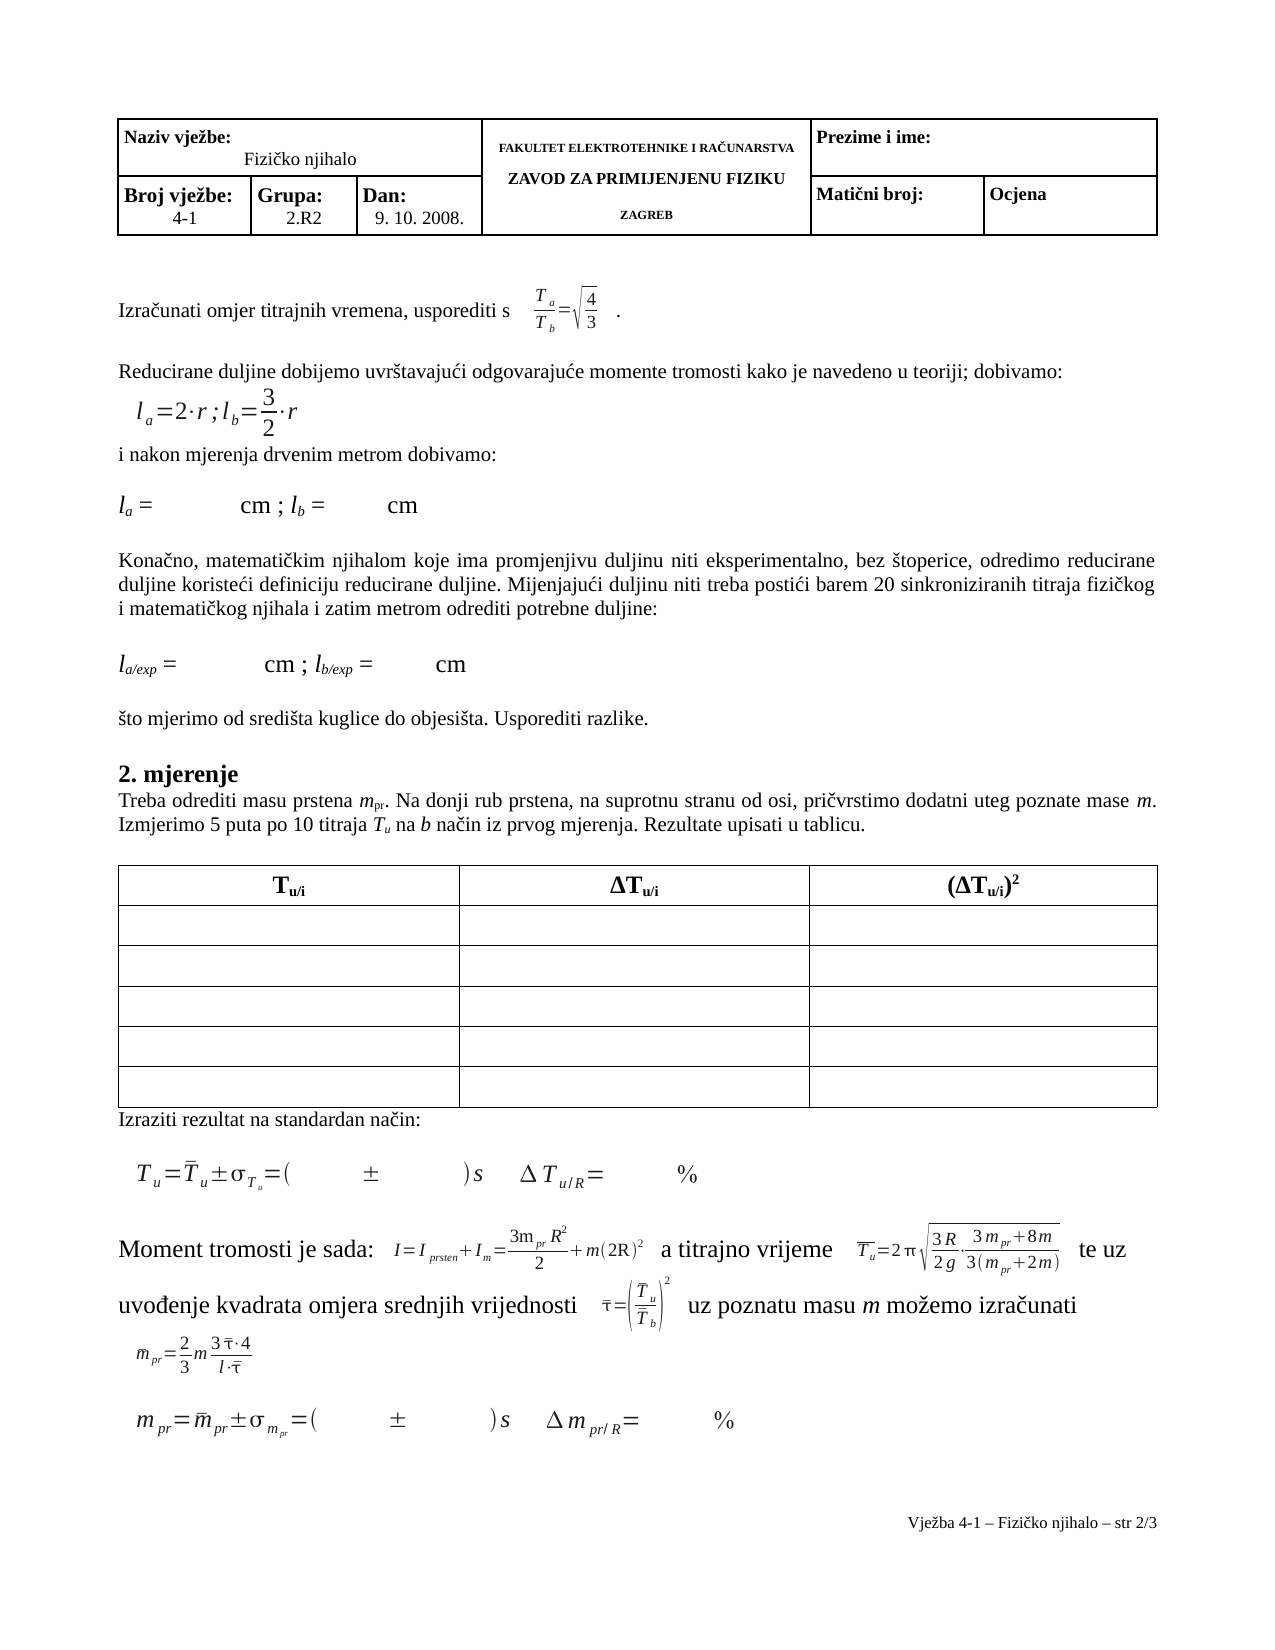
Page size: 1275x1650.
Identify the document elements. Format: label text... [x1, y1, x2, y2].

text la/exp = cm ; lb/exp = cm [118, 649, 1157, 677]
text i nakon mjerenja drvenim metrom dobivamo: [118, 442, 1157, 466]
table_cell [460, 946, 809, 986]
table_cell [460, 1067, 809, 1107]
table_header (∆Tu/i)2 [810, 866, 1157, 905]
text Moment tromosti je sada:a titrajno vrijeme te uz uvođenje kvadrata omjera srednjih vrijednosti uz poznatu masu m možemo izračunati [118, 1222, 1157, 1377]
table_cell [119, 987, 459, 1026]
text Izraziti rezultat na standardan način: [118, 1108, 1157, 1131]
text la = cm ; lb = cm [118, 490, 1157, 519]
text što mjerimo od središta kuglice do objesišta. Usporediti razlike. [118, 706, 1157, 730]
table_cell [119, 1067, 459, 1107]
table_cell [119, 906, 459, 945]
text Reducirane duljine dobijemo uvrštavajući odgovarajuće momente tromosti kako je navedeno u teoriji; dobivamo: [118, 359, 1157, 383]
table_cell [810, 1067, 1157, 1107]
table_cell [810, 946, 1157, 986]
table_cell [810, 906, 1157, 945]
table_cell [460, 1027, 809, 1066]
table_cell [810, 1027, 1157, 1066]
text Izračunati omjer titrajnih vremena, usporediti s . [118, 285, 1157, 335]
table_cell [810, 987, 1157, 1026]
text Konačno, matematičkim njihalom koje ima promjenjivu duljinu niti eksperimentalno, bez štoperice, odredimo reducirane duljine koristeći definiciju reducirane duljine. Mijenjajući duljinu niti treba postići barem 20 sinkroniziranih titraja fizičkog i matematičkog njihala i zatim metrom odrediti potrebne duljine: [118, 548, 1157, 620]
text 2. mjerenje [118, 759, 1157, 788]
table_header Tu/i [119, 866, 459, 905]
table_cell [119, 946, 459, 986]
table_header ∆Tu/i [460, 866, 809, 905]
table_cell [460, 906, 809, 945]
table_cell [119, 1027, 459, 1066]
table_cell [460, 987, 809, 1026]
text Treba odrediti masu prstena mpr. Na donji rub prstena, na suprotnu stranu od osi, pričvrstimo dodatni uteg poznate mase m. Izmjerimo 5 puta po 10 titraja Tu na b način iz prvog mjerenja. Rezultate upisati u tablicu. [118, 788, 1157, 836]
